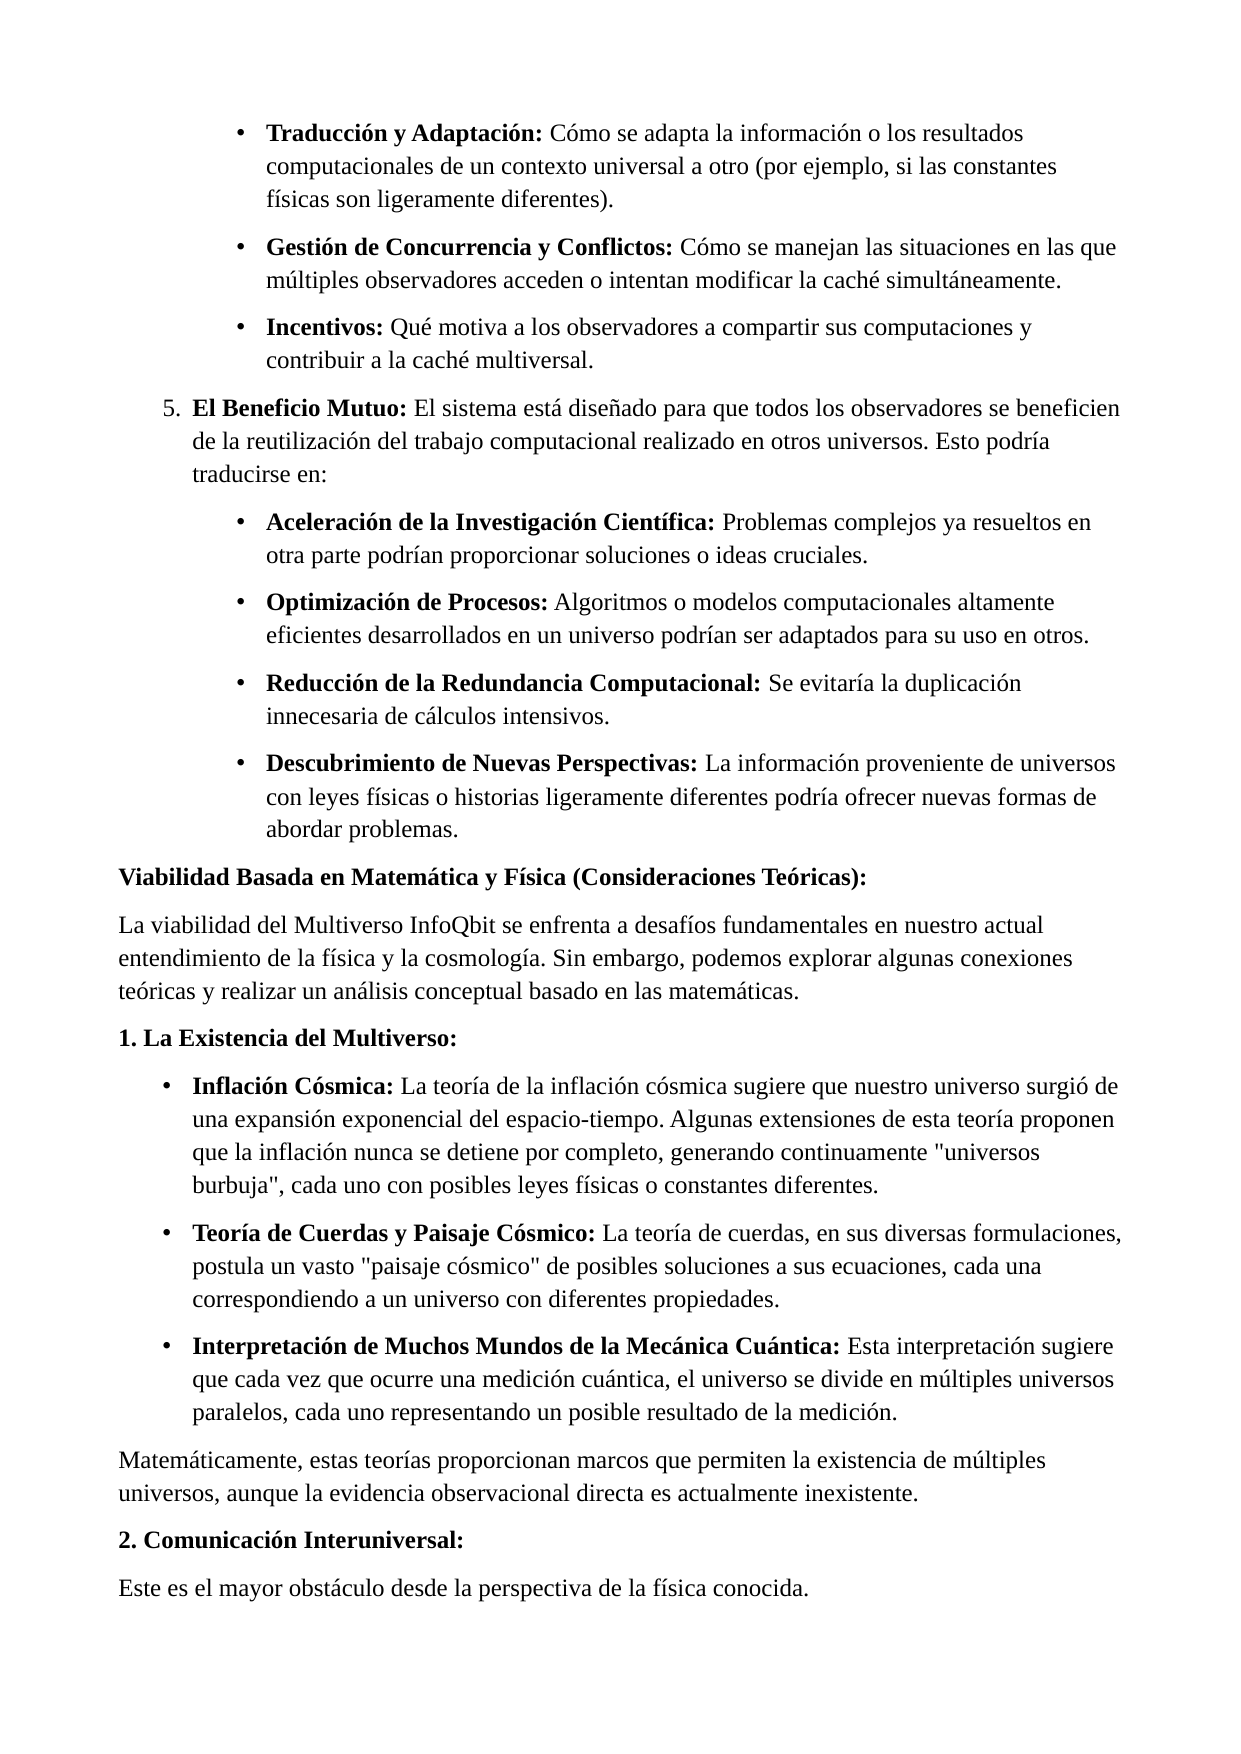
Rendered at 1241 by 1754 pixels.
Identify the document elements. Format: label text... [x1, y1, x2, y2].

list El Beneficio Mutuo: El sistema está diseñado para que todos los observadores se beneficien de la reutilización del trabajo computacional realizado en otros universos. Esto podría traducirse en: [162, 393, 1122, 488]
list Teoría de Cuerdas y Paisaje Cósmico: La teoría de cuerdas, en sus diversas formulaciones, postula un vasto "paisaje cósmico" de posibles soluciones a sus ecuaciones, cada una correspondiendo a un universo con diferentes propiedades. [162, 1218, 1122, 1312]
text 2. Comunicación Interuniversal: [118, 1526, 1122, 1554]
list Incentivos: Qué motiva a los observadores a compartir sus computaciones y contribuir a la caché multiversal. [236, 312, 1122, 374]
list Traducción y Adaptación: Cómo se adapta la información o los resultados computacionales de un contexto universal a otro (por ejemplo, si las constantes físicas son ligeramente diferentes). [236, 118, 1122, 213]
list Optimización de Procesos: Algoritmos o modelos computacionales altamente eficientes desarrollados en un universo podrían ser adaptados para su uso en otros. [236, 587, 1122, 649]
list Aceleración de la Investigación Científica: Problemas complejos ya resueltos en otra parte podrían proporcionar soluciones o ideas cruciales. [236, 507, 1122, 568]
list Interpretación de Muchos Mundos de la Mecánica Cuántica: Esta interpretación sugiere que cada vez que ocurre una medición cuántica, el universo se divide en múltiples universos paralelos, cada uno representando un posible resultado de la medición. [162, 1331, 1122, 1426]
text 1. La Existencia del Multiverso: [118, 1023, 1122, 1052]
text Viabilidad Basada en Matemática y Física (Consideraciones Teóricas): [118, 862, 1122, 891]
text La viabilidad del Multiverso InfoQbit se enfrenta a desafíos fundamentales en nuestro actual entendimiento de la física y la cosmología. Sin embargo, podemos explorar algunas conexiones teóricas y realizar un análisis conceptual basado en las matemáticas. [118, 910, 1122, 1004]
text Este es el mayor obstáculo desde la perspectiva de la física conocida. [118, 1573, 1122, 1602]
list Descubrimiento de Nuevas Perspectivas: La información proveniente de universos con leyes físicas o historias ligeramente diferentes podría ofrecer nuevas formas de abordar problemas. [236, 748, 1122, 843]
list Inflación Cósmica: La teoría de la inflación cósmica sugiere que nuestro universo surgió de una expansión exponencial del espacio-tiempo. Algunas extensiones de esta teoría proponen que la inflación nunca se detiene por completo, generando continuamente "universos burbuja", cada uno con posibles leyes físicas o constantes diferentes. [162, 1071, 1122, 1199]
list Gestión de Concurrencia y Conflictos: Cómo se manejan las situaciones en las que múltiples observadores acceden o intentan modificar la caché simultáneamente. [236, 232, 1122, 293]
list Reducción de la Redundancia Computacional: Se evitaría la duplicación innecesaria de cálculos intensivos. [236, 668, 1122, 730]
text Matemáticamente, estas teorías proporcionan marcos que permiten la existencia de múltiples universos, aunque la evidencia observacional directa es actualmente inexistente. [118, 1445, 1122, 1507]
